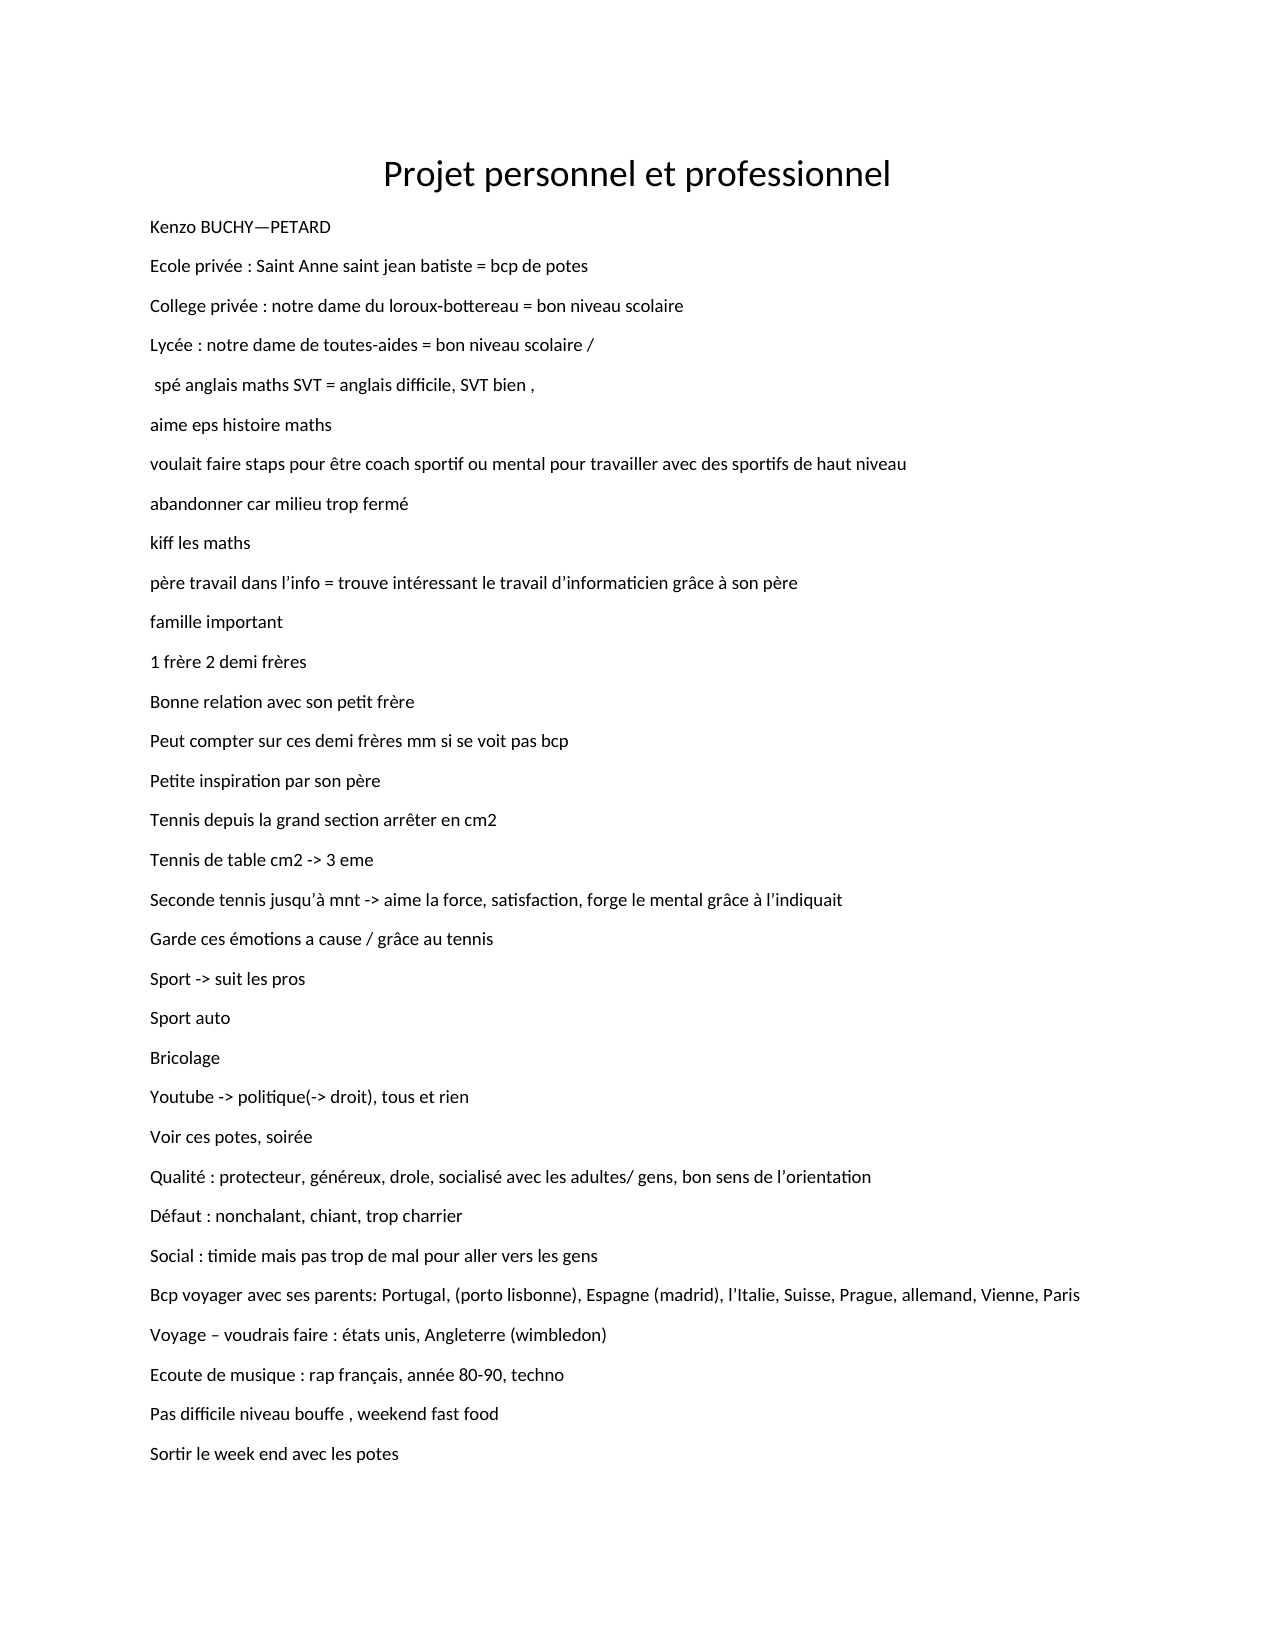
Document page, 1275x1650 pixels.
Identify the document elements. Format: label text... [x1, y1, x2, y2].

text Défaut : nonchalant, chiant, trop charrier [150, 1204, 1125, 1227]
text Ecoute de musique : rap français, année 80-90, techno [150, 1363, 1125, 1386]
text Seconde tennis jusqu’à mnt -> aime la force, satisfaction, forge le mental grâce à l’indiquait [150, 888, 1125, 911]
text famille important [150, 611, 1125, 633]
text Projet personnel et professionnel [150, 150, 1125, 196]
text Youtube -> politique(-> droit), tous et rien [150, 1086, 1125, 1108]
text Lycée : notre dame de toutes-aides = bon niveau scolaire / [150, 333, 1125, 356]
text Bcp voyager avec ses parents: Portugal, (porto lisbonne), Espagne (madrid), l’Italie, Suisse, Prague, allemand, Vienne, Paris [150, 1283, 1125, 1306]
text Garde ces émotions a cause / grâce au tennis [150, 927, 1125, 950]
text 1 frère 2 demi frères [150, 650, 1125, 673]
text Kenzo BUCHY—PETARD [150, 215, 1125, 238]
text Petite inspiration par son père [150, 769, 1125, 792]
text Sortir le week end avec les potes [150, 1442, 1125, 1465]
text Voyage – voudrais faire : états unis, Angleterre (wimbledon) [150, 1323, 1125, 1346]
text Bricolage [150, 1046, 1125, 1069]
text Sport -> suit les pros [150, 967, 1125, 990]
text Peut compter sur ces demi frères mm si se voit pas bcp [150, 729, 1125, 752]
text Bonne relation avec son petit frère [150, 690, 1125, 713]
text College privée : notre dame du loroux-bottereau = bon niveau scolaire [150, 294, 1125, 317]
text Voir ces potes, soirée [150, 1125, 1125, 1148]
text Pas difficile niveau bouffe , weekend fast food [150, 1402, 1125, 1425]
text père travail dans l’info = trouve intéressant le travail d’informaticien grâce à son père [150, 571, 1125, 594]
text abandonner car milieu trop fermé [150, 492, 1125, 515]
text Qualité : protecteur, généreux, drole, socialisé avec les adultes/ gens, bon sens de l’orientation [150, 1165, 1125, 1188]
text Tennis depuis la grand section arrêter en cm2 [150, 808, 1125, 831]
text kiff les maths [150, 531, 1125, 554]
text spé anglais maths SVT = anglais difficile, SVT bien , [150, 373, 1125, 396]
text aime eps histoire maths [150, 413, 1125, 436]
text Sport auto [150, 1006, 1125, 1029]
text voulait faire staps pour être coach sportif ou mental pour travailler avec des sportifs de haut niveau [150, 452, 1125, 475]
text Social : timide mais pas trop de mal pour aller vers les gens [150, 1244, 1125, 1267]
text Ecole privée : Saint Anne saint jean batiste = bcp de potes [150, 254, 1125, 277]
text Tennis de table cm2 -> 3 eme [150, 848, 1125, 871]
